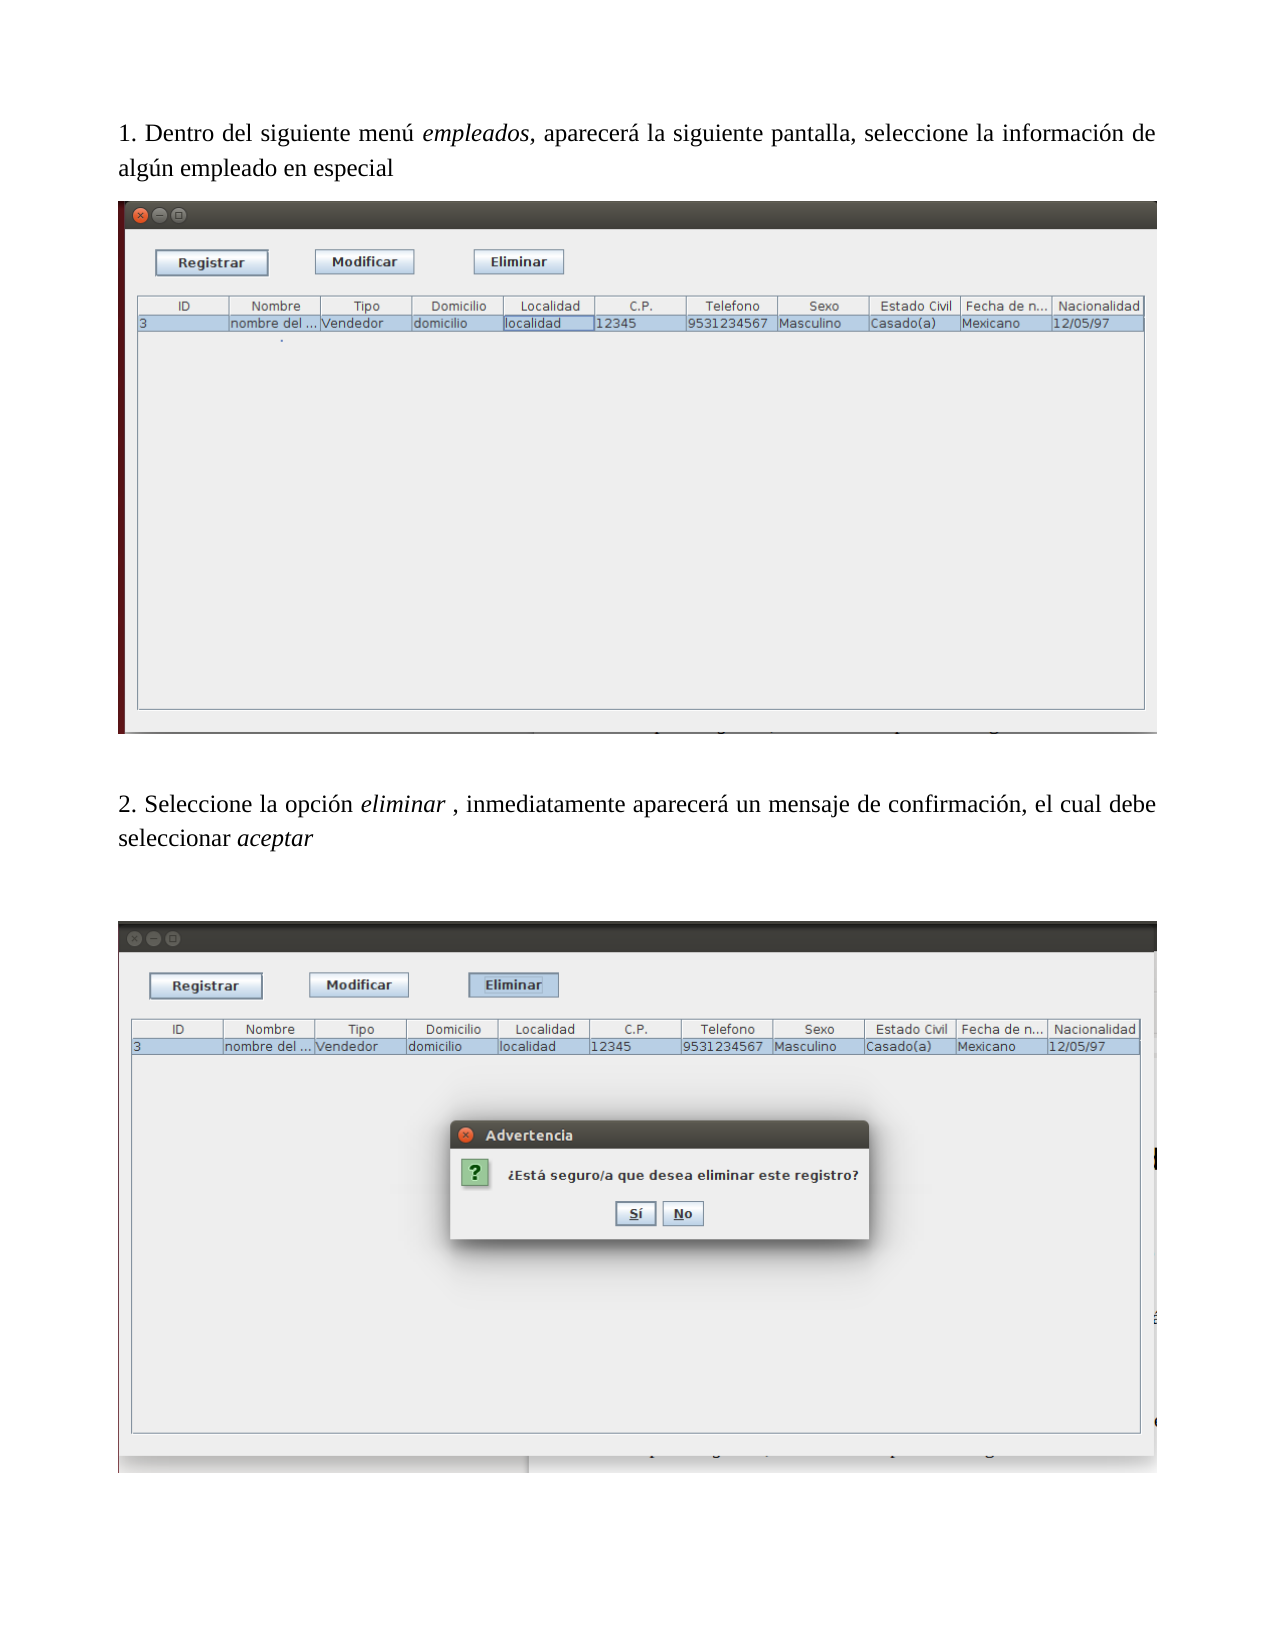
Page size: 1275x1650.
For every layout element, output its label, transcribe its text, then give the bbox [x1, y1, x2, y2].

text 2. Seleccione la opción eliminar , inmediatamente aparecerá un mensaje de confirmación, el cual debe seleccionar aceptar [118, 789, 1157, 852]
picture [118, 921, 1157, 1473]
text 1. Dentro del siguiente menú empleados, aparecerá la siguiente pantalla, seleccione la información de algún empleado en especial [118, 118, 1157, 181]
picture [118, 201, 1157, 734]
